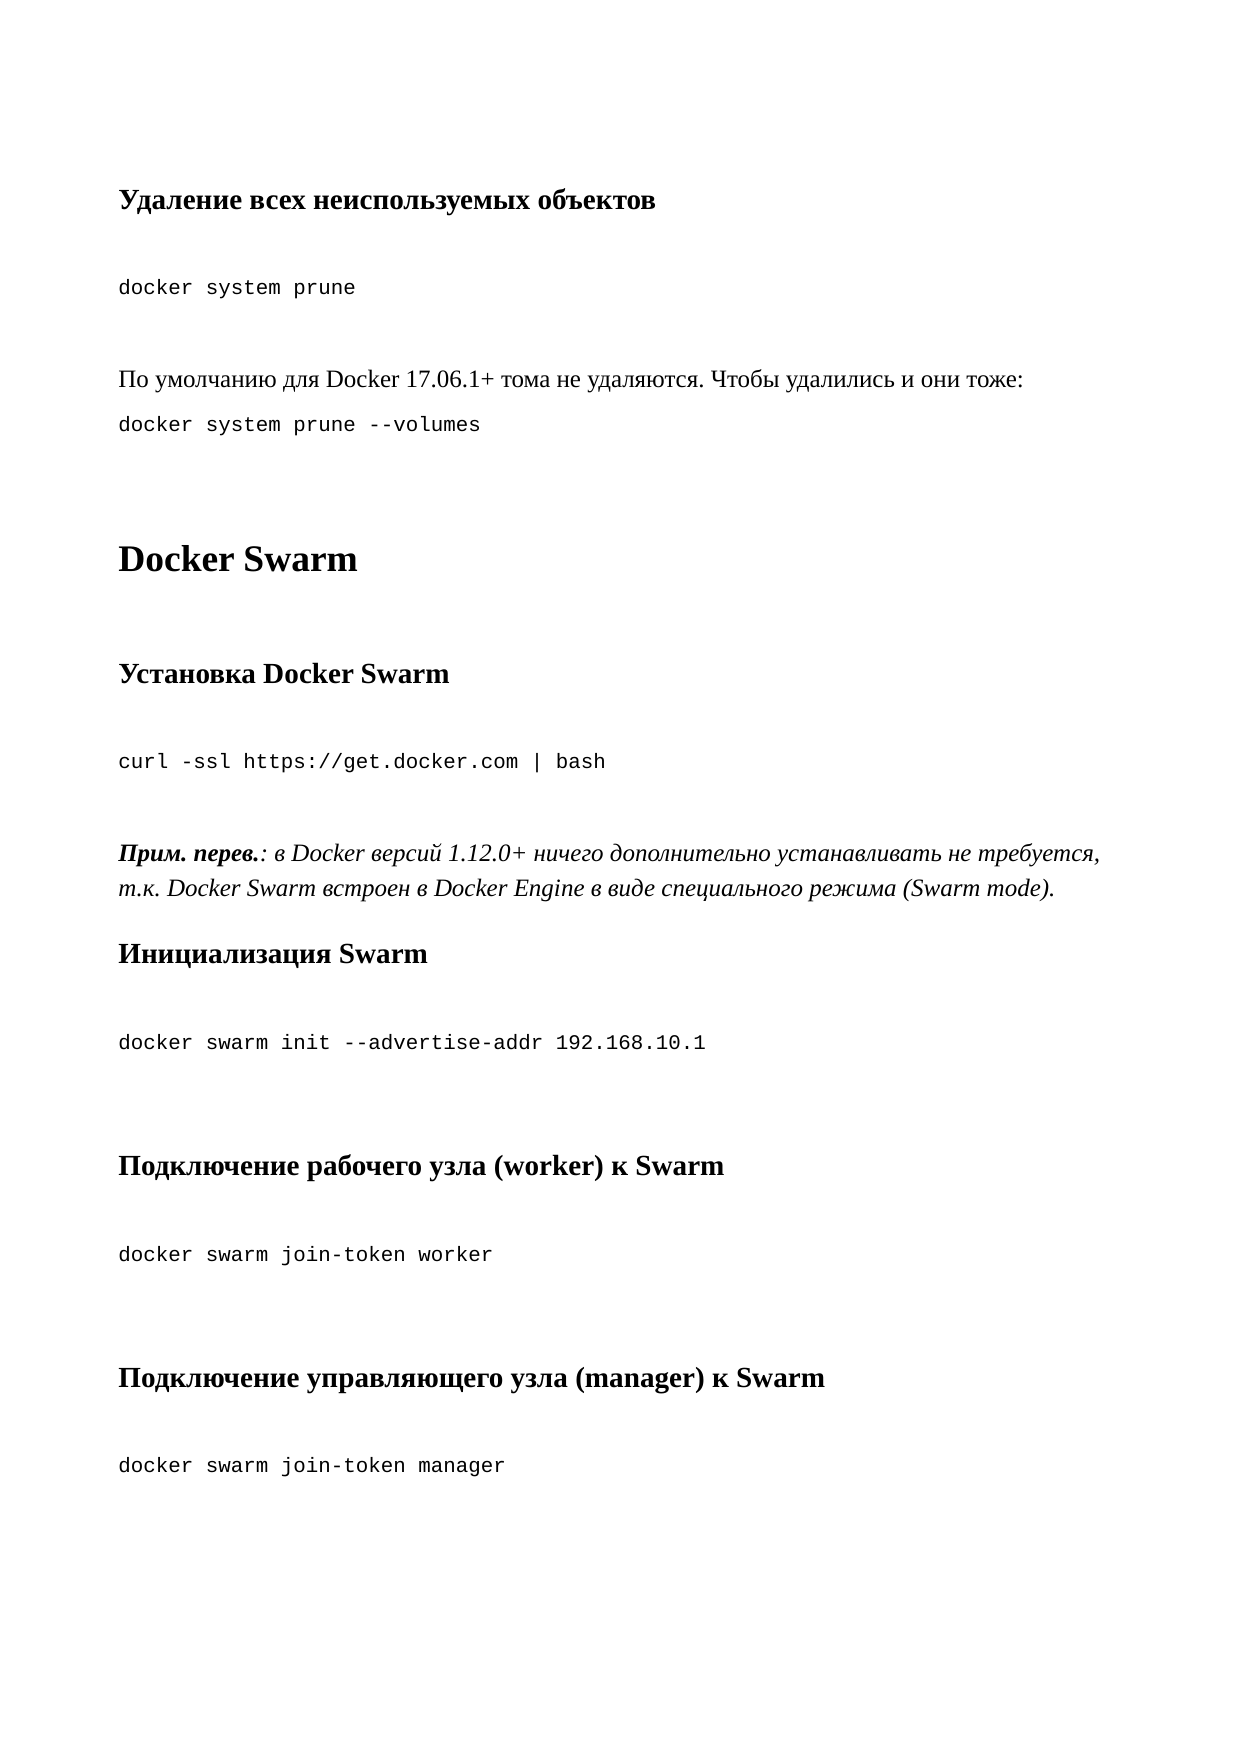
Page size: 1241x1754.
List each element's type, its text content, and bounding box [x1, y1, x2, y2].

text docker system prune --volumes [118, 413, 1122, 437]
text docker swarm join-token manager [118, 1456, 1122, 1479]
subtitle Инициализация Swarm [118, 937, 1122, 970]
text docker swarm join-token worker [118, 1244, 1122, 1267]
text docker system prune [118, 277, 1122, 301]
subtitle Подключение управляющего узла (manager) к Swarm [118, 1360, 1122, 1394]
subtitle Подключение рабочего узла (worker) к Swarm [118, 1148, 1122, 1182]
subtitle Удаление всех неиспользуемых объектов [118, 182, 1122, 215]
subtitle Установка Docker Swarm [118, 656, 1122, 689]
text docker swarm init --advertise-addr 192.168.10.1 [118, 1032, 1122, 1055]
text По умолчанию для Docker 17.06.1+ тома не удаляются. Чтобы удалились и они тоже: [118, 330, 1122, 393]
subtitle Docker Swarm [118, 537, 1122, 580]
text curl -ssl https://get.docker.com | bash [118, 751, 1122, 774]
text Прим. перев.: в Docker версий 1.12.0+ ничего дополнительно устанавливать не требуется, т.к. Docker Swarm встроен в Docker Engine в виде специального режима (Swarm mode). [118, 804, 1122, 902]
